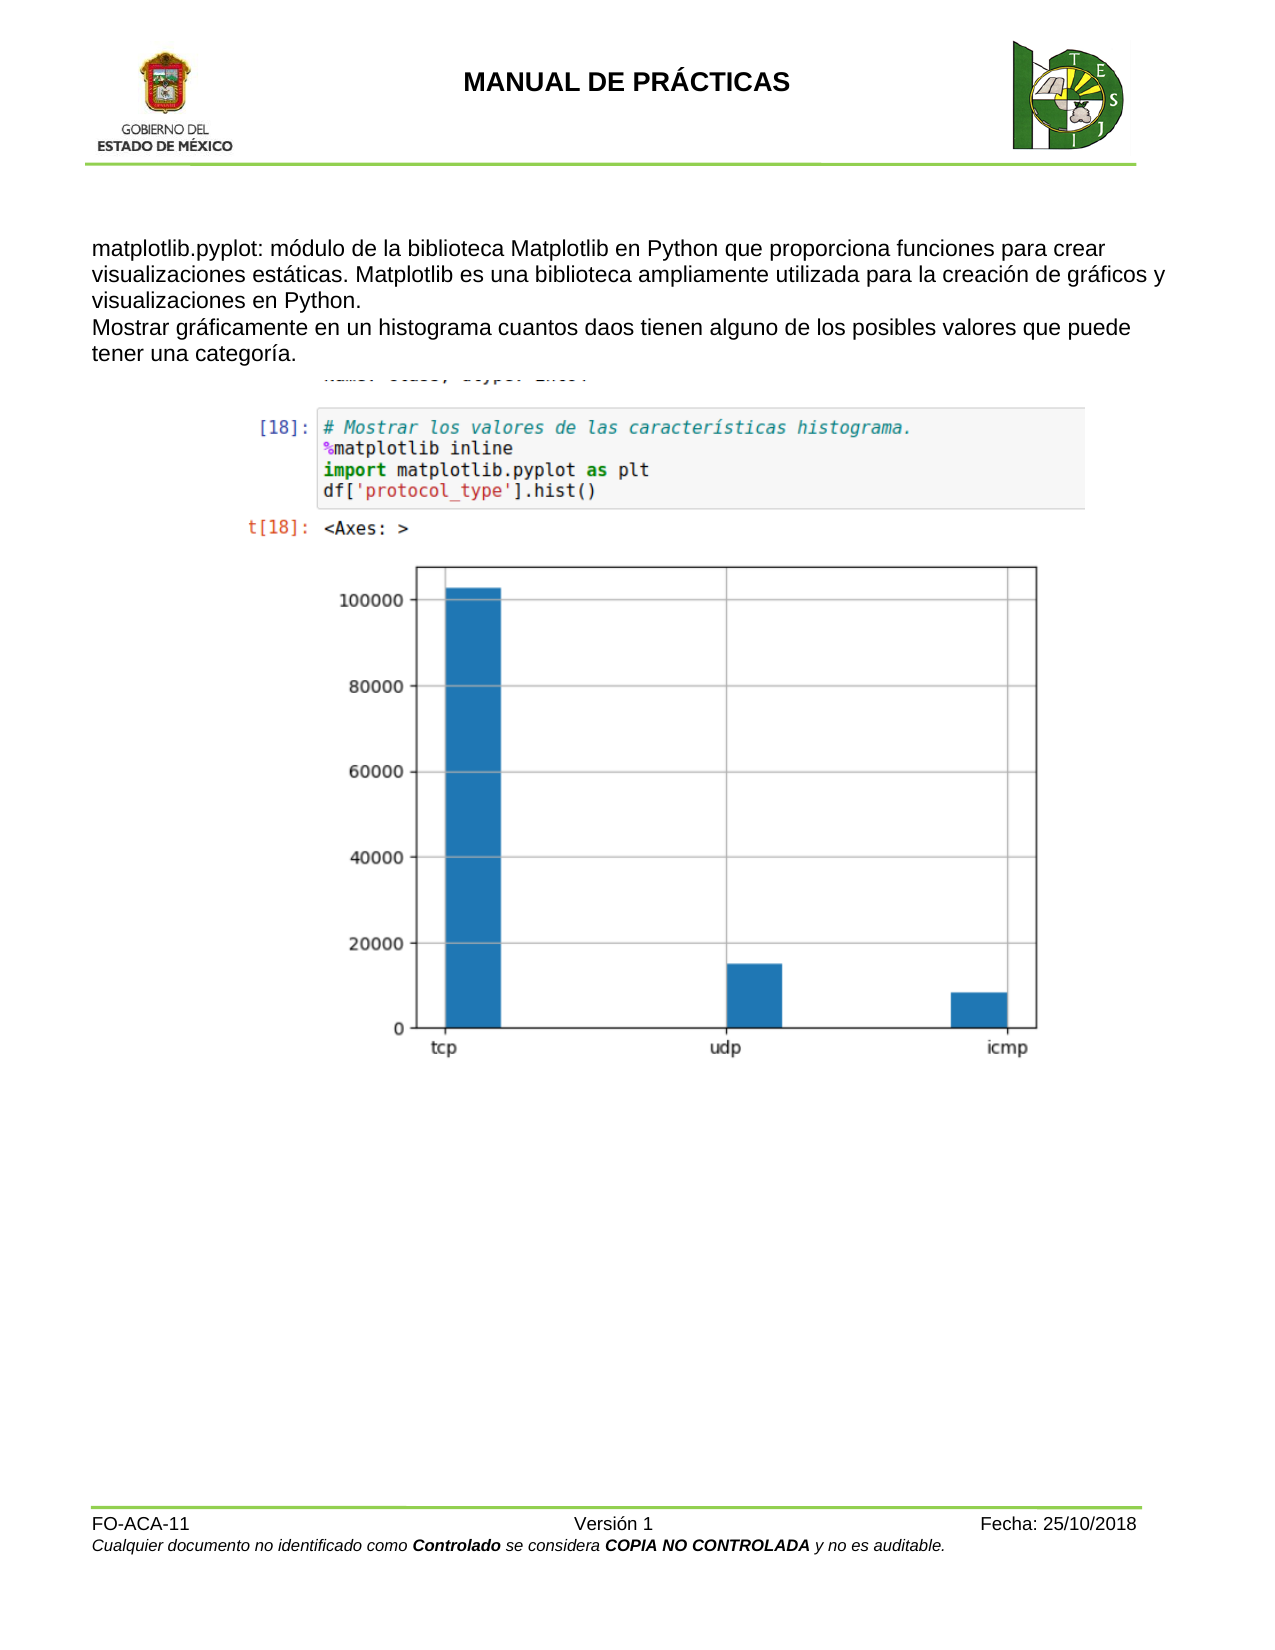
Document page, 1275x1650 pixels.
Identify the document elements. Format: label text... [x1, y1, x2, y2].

picture [1012, 40, 1130, 156]
text matplotlib.pyplot: módulo de la biblioteca Matplotlib en Python que proporciona funciones para crear visualizaciones estáticas. Matplotlib es una biblioteca ampliamente utilizada para la creación de gráficos y visualizaciones en Python. Mostrar gráficamente en un histograma cuantos daos tienen alguno de los posibles valores que puede tener una categoría. [92, 235, 1177, 1112]
picture [89, 41, 235, 160]
picture [248, 380, 1085, 1086]
